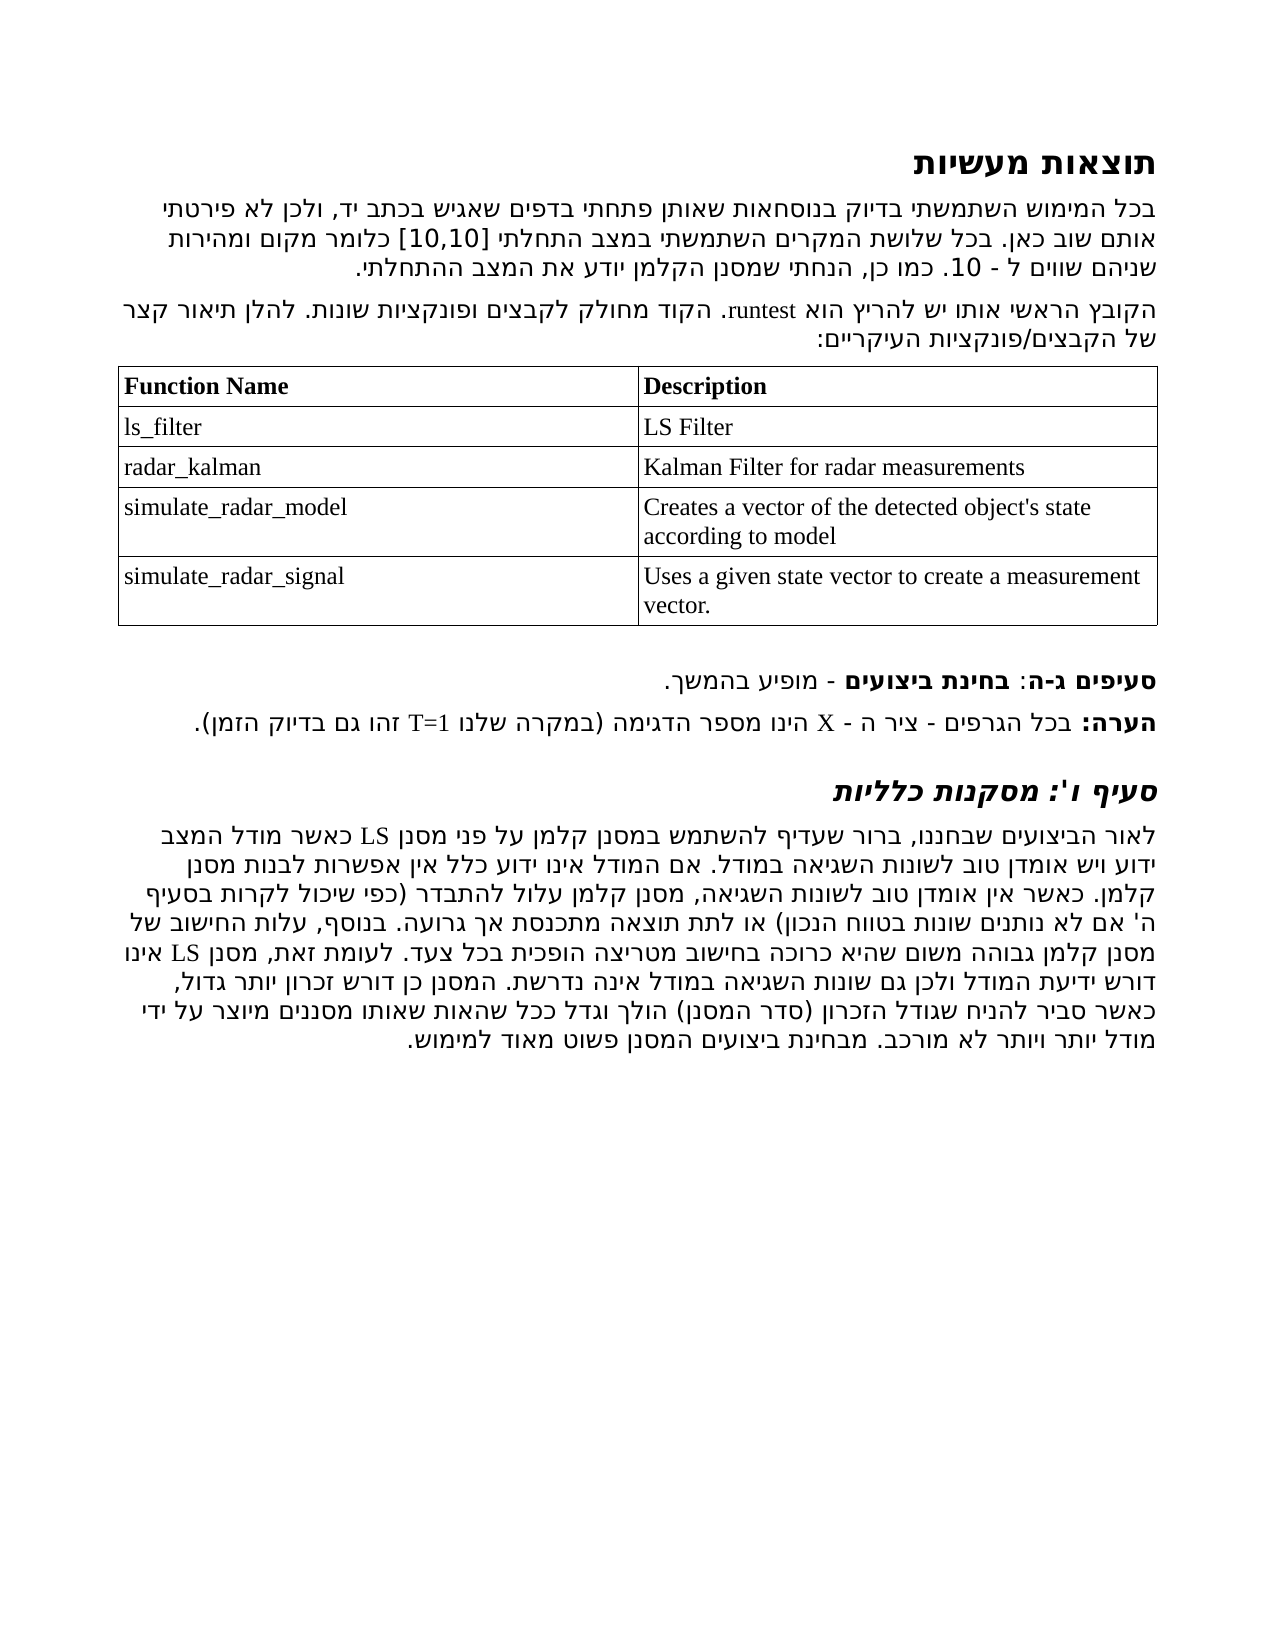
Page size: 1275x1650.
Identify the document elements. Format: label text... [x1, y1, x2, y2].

table_cell Uses a given state vector to create a measurement vector. [639, 557, 1157, 625]
table_cell simulate_radar_model [119, 488, 638, 556]
subtitle הערה: בכל הגרפים - ציר ה - X הינו מספר הדגימה (במקרה שלנו T=1 זהו גם בדיוק הזמן). [118, 708, 1157, 737]
table_cell Kalman Filter for radar measurements [639, 447, 1157, 487]
table_header Description [639, 367, 1157, 406]
table_header Function Name [119, 367, 638, 406]
table_cell LS Filter [639, 407, 1157, 446]
table_cell radar_kalman [119, 447, 638, 487]
subtitle הקובץ הראשי אותו יש להריץ הוא runtest. הקוד מחולק לקבצים ופונקציות שונות. להלן תיאור קצר של הקבצים/פונקציות העיקריים: [118, 295, 1157, 353]
table_cell Creates a vector of the detected object's state according to model [639, 488, 1157, 556]
subtitle סעיף ו': מסקנות כלליות [118, 774, 1157, 808]
table_cell ls_filter [119, 407, 638, 446]
table_cell simulate_radar_signal [119, 557, 638, 625]
subtitle סעיפים ג-ה: בחינת ביצועים - מופיע בהמשך. [118, 666, 1157, 695]
subtitle תוצאות מעשיות [118, 143, 1157, 182]
text לאור הביצועים שבחננו, ברור שעדיף להשתמש במסנן קלמן על פני מסנן LS כאשר מודל המצב ידוע ויש אומדן טוב לשונות השגיאה במודל. אם המודל אינו ידוע כלל אין אפשרות לבנות מסנן קלמן. כאשר אין אומדן טוב לשונות השגיאה, מסנן קלמן עלול להתבדר (כפי שיכול לקרות בסעיף ה' אם לא נותנים שונות בטווח הנכון) או לתת תוצאה מתכנסת אך גרועה. בנוסף, עלות החישוב של מסנן קלמן גבוהה משום שהיא כרוכה בחישוב מטריצה הופכית בכל צעד. לעומת זאת, מסנן LS אינו דורש ידיעת המודל ולכן גם שונות השגיאה במודל אינה נדרשת. המסנן כן דורש זכרון יותר גדול, כאשר סביר להניח שגודל הזכרון (סדר המסנן) הולך וגדל ככל שהאות שאותו מסננים מיוצר על ידי מודל יותר ויותר לא מורכב. מבחינת ביצועים המסנן פשוט מאוד למימוש. [118, 821, 1157, 1054]
subtitle בכל המימוש השתמשתי בדיוק בנוסחאות שאותן פתחתי בדפים שאגיש בכתב יד, ולכן לא פירטתי אותם שוב כאן. בכל שלושת המקרים השתמשתי במצב התחלתי [10,10] כלומר מקום ומהירות שניהם שווים ל - 10. כמו כן, הנחתי שמסנן הקלמן יודע את המצב ההתחלתי. [118, 195, 1157, 282]
